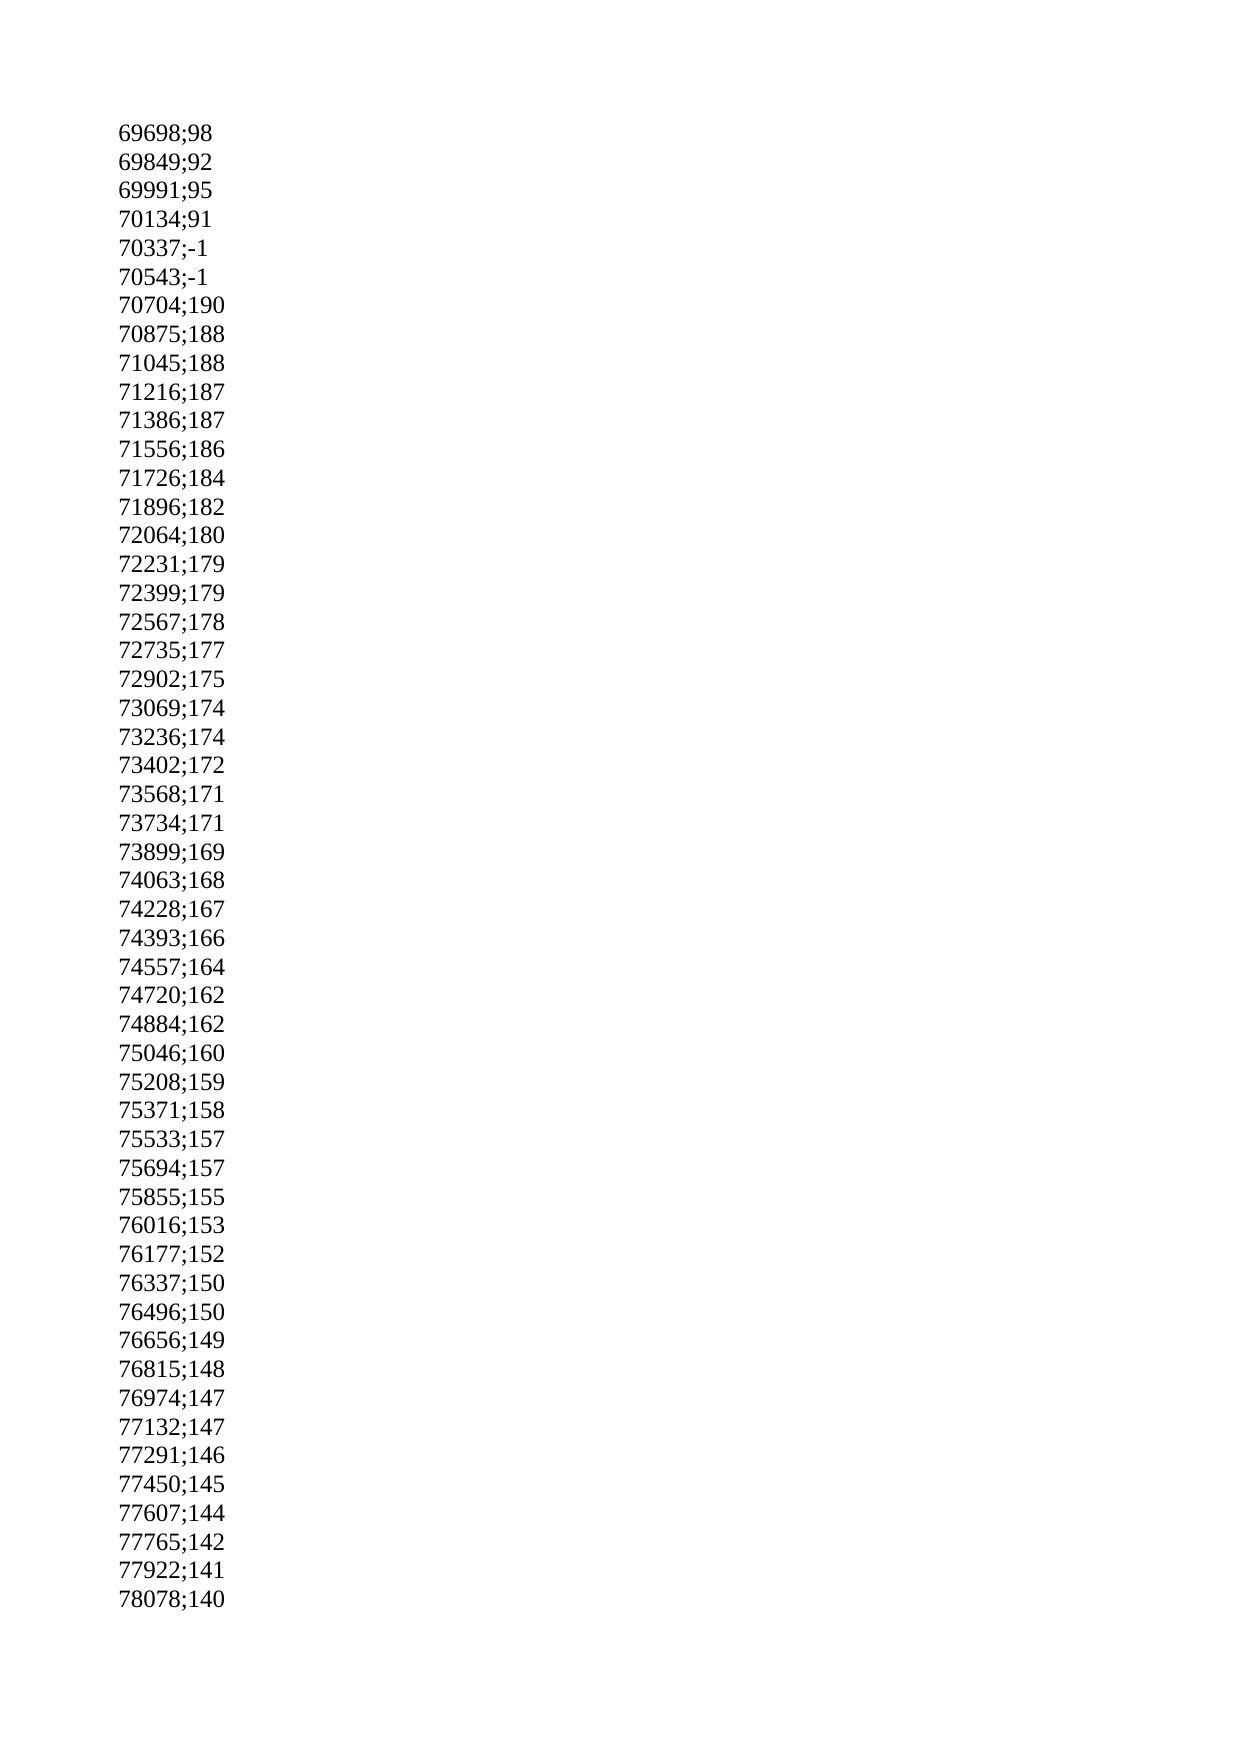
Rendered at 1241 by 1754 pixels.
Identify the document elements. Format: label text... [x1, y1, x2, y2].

text 76337;150 [118, 1268, 1122, 1297]
text 69849;92 [118, 147, 1122, 176]
text 73899;169 [118, 837, 1122, 866]
text 78078;140 [118, 1584, 1122, 1613]
text 73236;174 [118, 722, 1122, 751]
text 70337;-1 [118, 233, 1122, 262]
text 72735;177 [118, 636, 1122, 664]
text 71386;187 [118, 406, 1122, 434]
text 72902;175 [118, 664, 1122, 693]
text 70134;91 [118, 204, 1122, 233]
text 77922;141 [118, 1556, 1122, 1584]
text 73069;174 [118, 693, 1122, 722]
text 75533;157 [118, 1124, 1122, 1153]
text 76496;150 [118, 1297, 1122, 1326]
text 74557;164 [118, 952, 1122, 981]
text 76974;147 [118, 1383, 1122, 1412]
text 74228;167 [118, 894, 1122, 923]
text 72567;178 [118, 607, 1122, 636]
text 69991;95 [118, 176, 1122, 204]
text 77132;147 [118, 1412, 1122, 1441]
text 77291;146 [118, 1441, 1122, 1469]
text 75855;155 [118, 1182, 1122, 1211]
text 72231;179 [118, 549, 1122, 578]
text 71216;187 [118, 377, 1122, 406]
text 77765;142 [118, 1527, 1122, 1556]
text 76815;148 [118, 1354, 1122, 1383]
text 74393;166 [118, 923, 1122, 952]
text 75371;158 [118, 1096, 1122, 1124]
text 69698;98 [118, 118, 1122, 147]
text 71726;184 [118, 463, 1122, 492]
text 70543;-1 [118, 262, 1122, 291]
text 75046;160 [118, 1038, 1122, 1067]
text 72399;179 [118, 578, 1122, 607]
text 76016;153 [118, 1211, 1122, 1239]
text 74720;162 [118, 981, 1122, 1009]
text 76177;152 [118, 1239, 1122, 1268]
text 73734;171 [118, 808, 1122, 837]
text 74884;162 [118, 1009, 1122, 1038]
text 71556;186 [118, 434, 1122, 463]
text 71896;182 [118, 492, 1122, 521]
text 71045;188 [118, 348, 1122, 377]
text 73568;171 [118, 779, 1122, 808]
text 70704;190 [118, 291, 1122, 319]
text 77607;144 [118, 1498, 1122, 1527]
text 75208;159 [118, 1067, 1122, 1096]
text 70875;188 [118, 319, 1122, 348]
text 73402;172 [118, 751, 1122, 779]
text 76656;149 [118, 1326, 1122, 1354]
text 74063;168 [118, 866, 1122, 894]
text 77450;145 [118, 1469, 1122, 1498]
text 72064;180 [118, 521, 1122, 549]
text 75694;157 [118, 1153, 1122, 1182]
